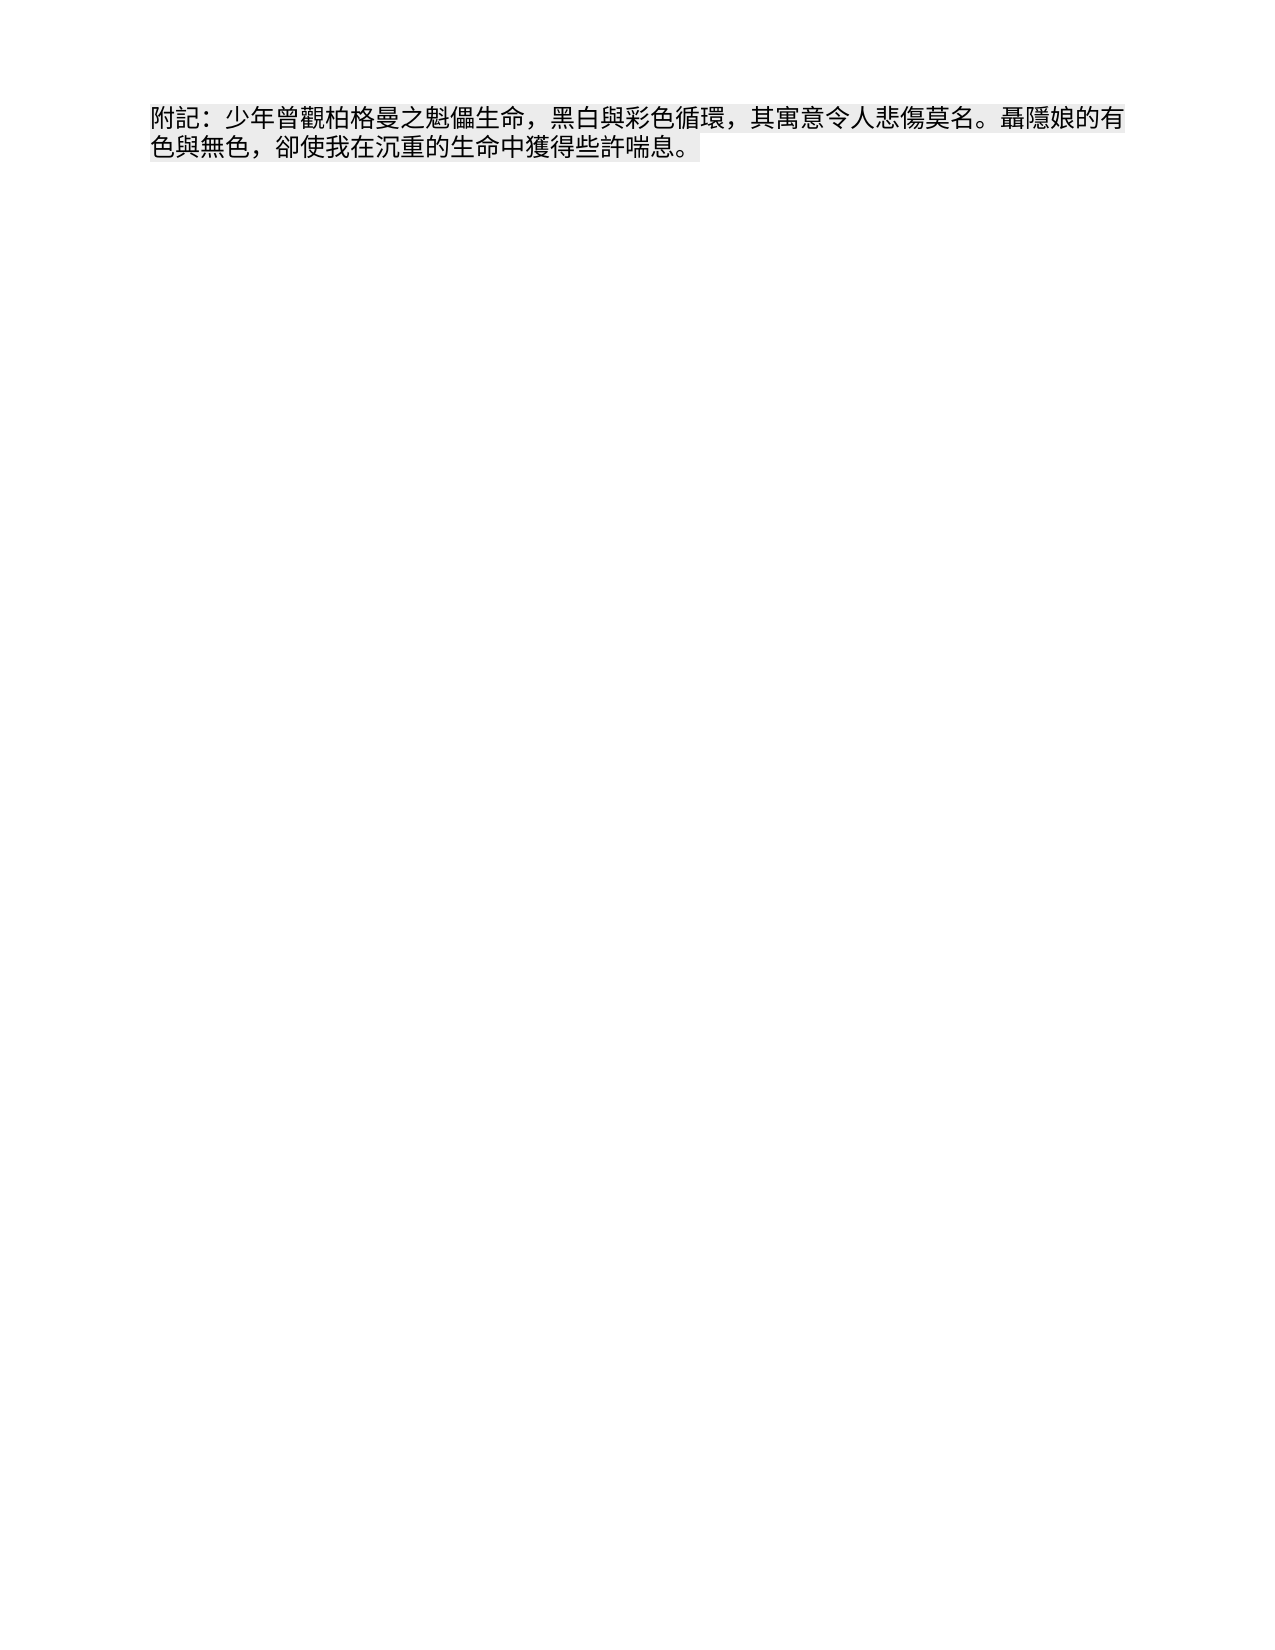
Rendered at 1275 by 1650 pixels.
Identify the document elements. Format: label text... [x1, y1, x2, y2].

text 附記：少年曾觀柏格曼之魁儡生命，黑白與彩色循環，其寓意令人悲傷莫名。聶隱娘的有色與無色，卻使我在沉重的生命中獲得些許喘息。 [150, 75, 1125, 162]
